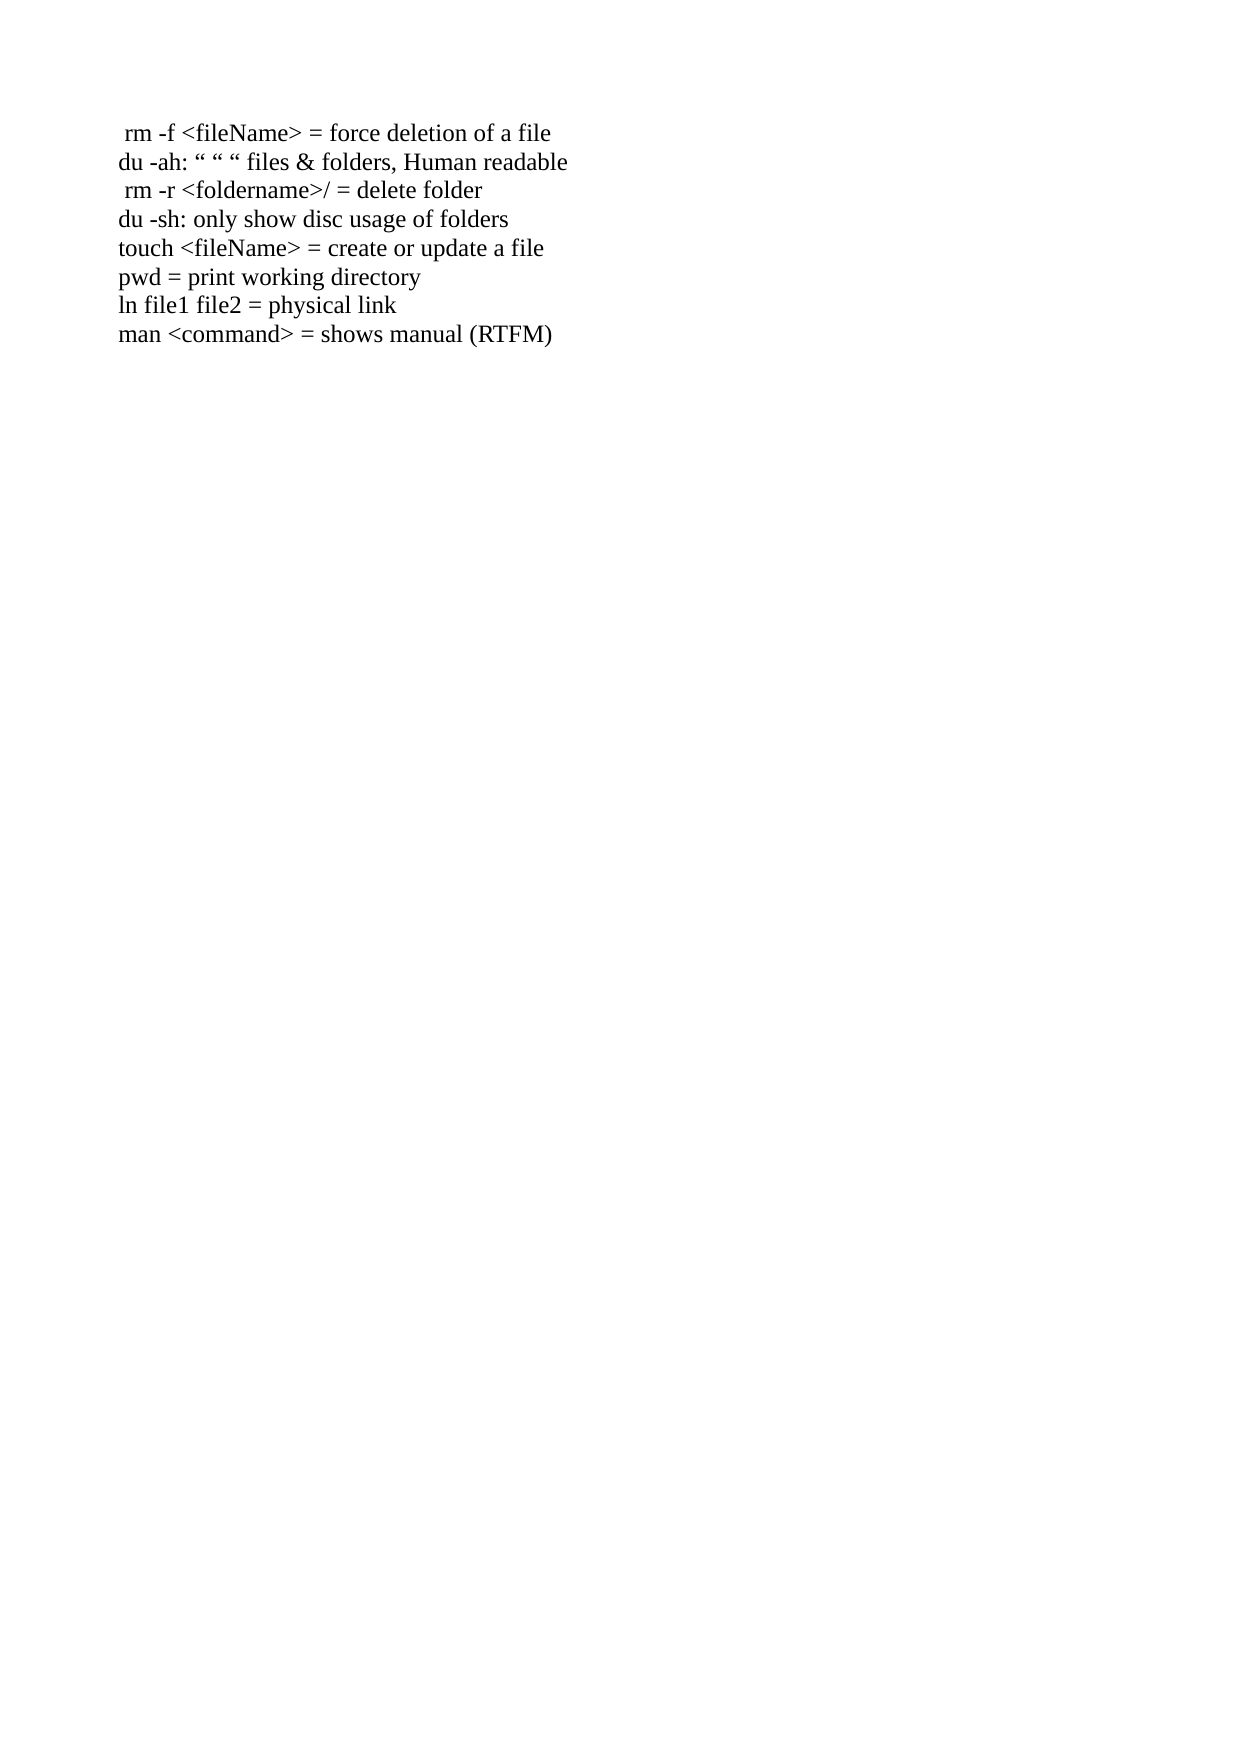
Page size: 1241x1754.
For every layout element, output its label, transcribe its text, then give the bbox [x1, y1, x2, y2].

text rm -r <foldername>/ = delete folder [118, 176, 1122, 204]
text touch <fileName> = create or update a file [118, 233, 1122, 262]
text man <command> = shows manual (RTFM) [118, 319, 1122, 348]
text du -ah: “ “ “ files & folders, Human readable [118, 147, 1122, 176]
text rm -f <fileName> = force deletion of a file [118, 118, 1122, 147]
text ln file1 file2 = physical link [118, 291, 1122, 319]
text du -sh: only show disc usage of folders [118, 204, 1122, 233]
text pwd = print working directory [118, 262, 1122, 291]
